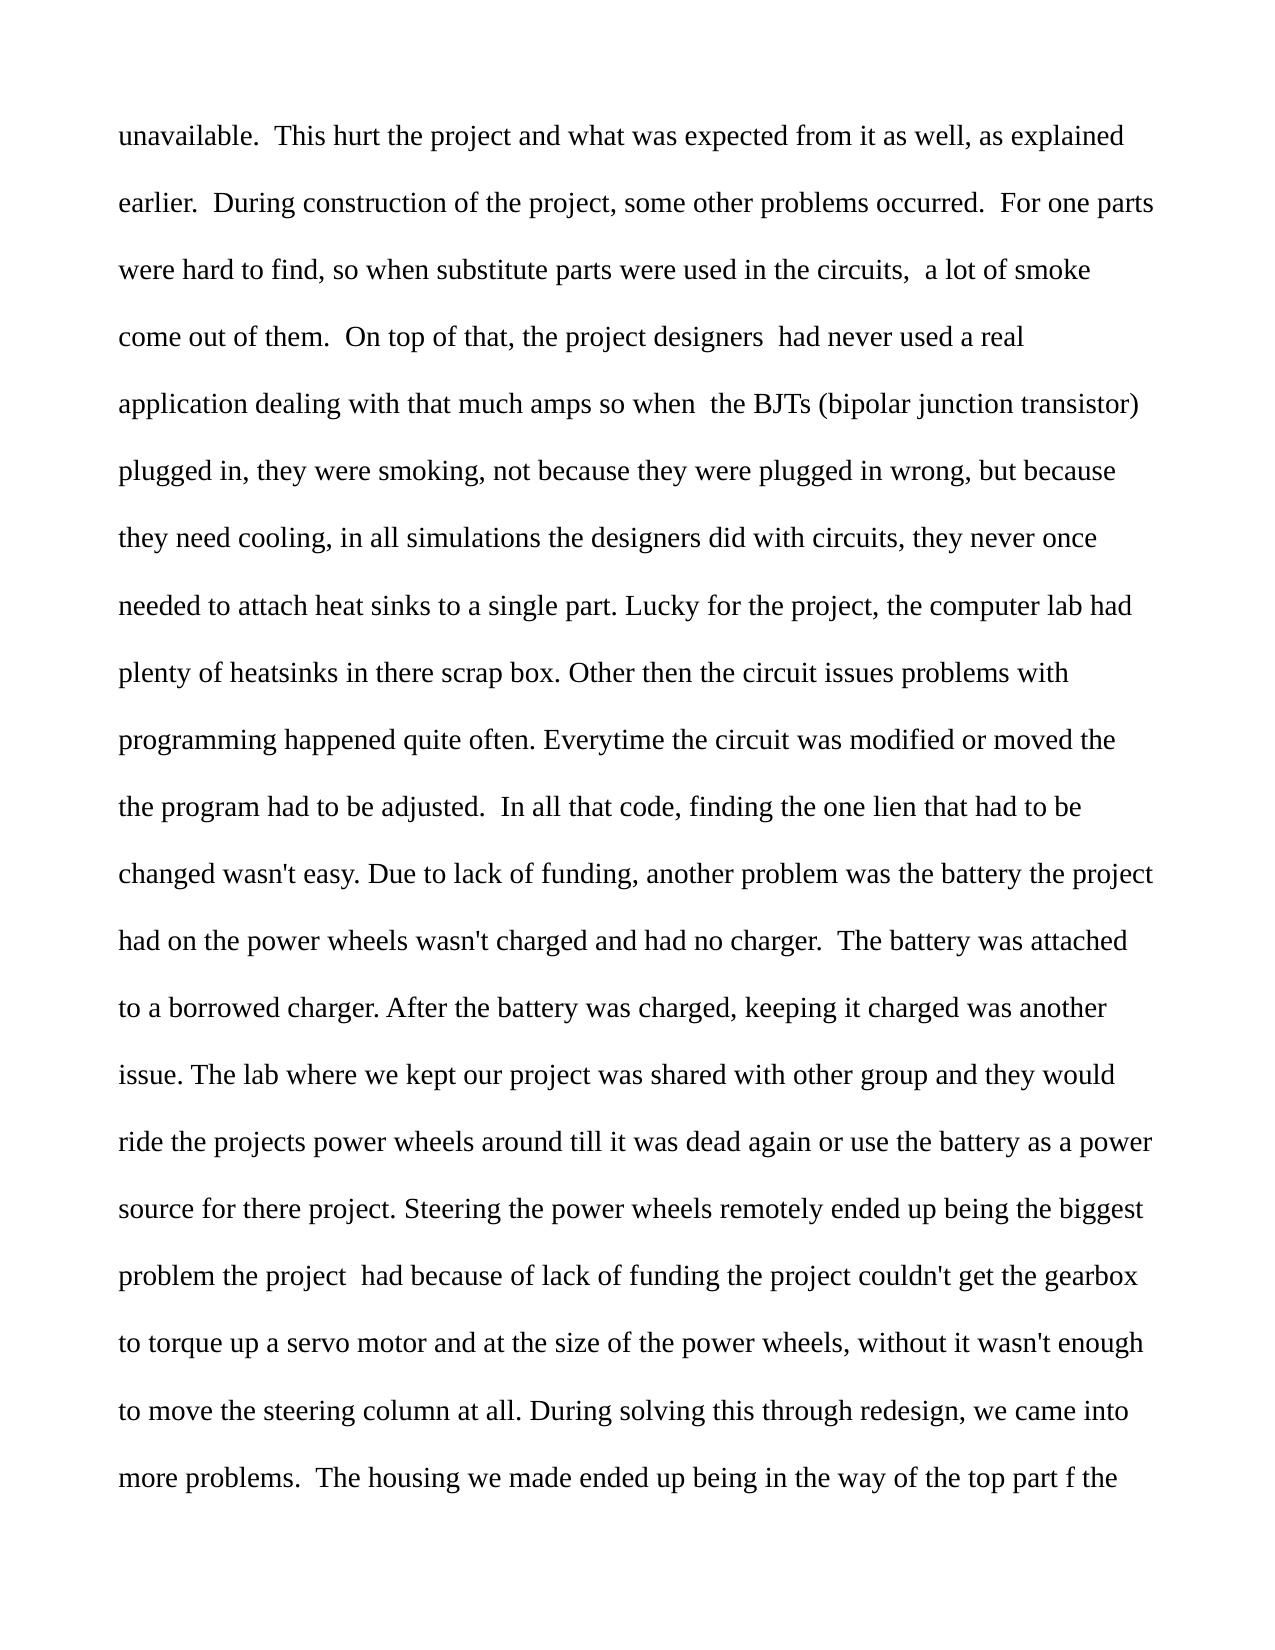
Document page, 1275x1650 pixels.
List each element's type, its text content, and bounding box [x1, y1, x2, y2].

text unavailable. This hurt the project and what was expected from it as well, as explained earlier. During construction of the project, some other problems occurred. For one parts were hard to find, so when substitute parts were used in the circuits, a lot of smoke come out of them. On top of that, the project designers had never used a real application dealing with that much amps so when the BJTs (bipolar junction transistor) plugged in, they were smoking, not because they were plugged in wrong, but because they need cooling, in all simulations the designers did with circuits, they never once needed to attach heat sinks to a single part. Lucky for the project, the computer lab had plenty of heatsinks in there scrap box. Other then the circuit issues problems with programming happened quite often. Everytime the circuit was modified or moved the the program had to be adjusted. In all that code, finding the one lien that had to be changed wasn't easy. Due to lack of funding, another problem was the battery the project had on the power wheels wasn't charged and had no charger. The battery was attached to a borrowed charger. After the battery was charged, keeping it charged was another issue. The lab where we kept our project was shared with other group and they would ride the projects power wheels around till it was dead again or use the battery as a power source for there project. Steering the power wheels remotely ended up being the biggest problem the project had because of lack of funding the project couldn't get the gearbox to torque up a servo motor and at the size of the power wheels, without it wasn't enough to move the steering column at all. During solving this through redesign, we came into more problems. The housing we made ended up being in the way of the top part f the [118, 118, 1157, 1493]
